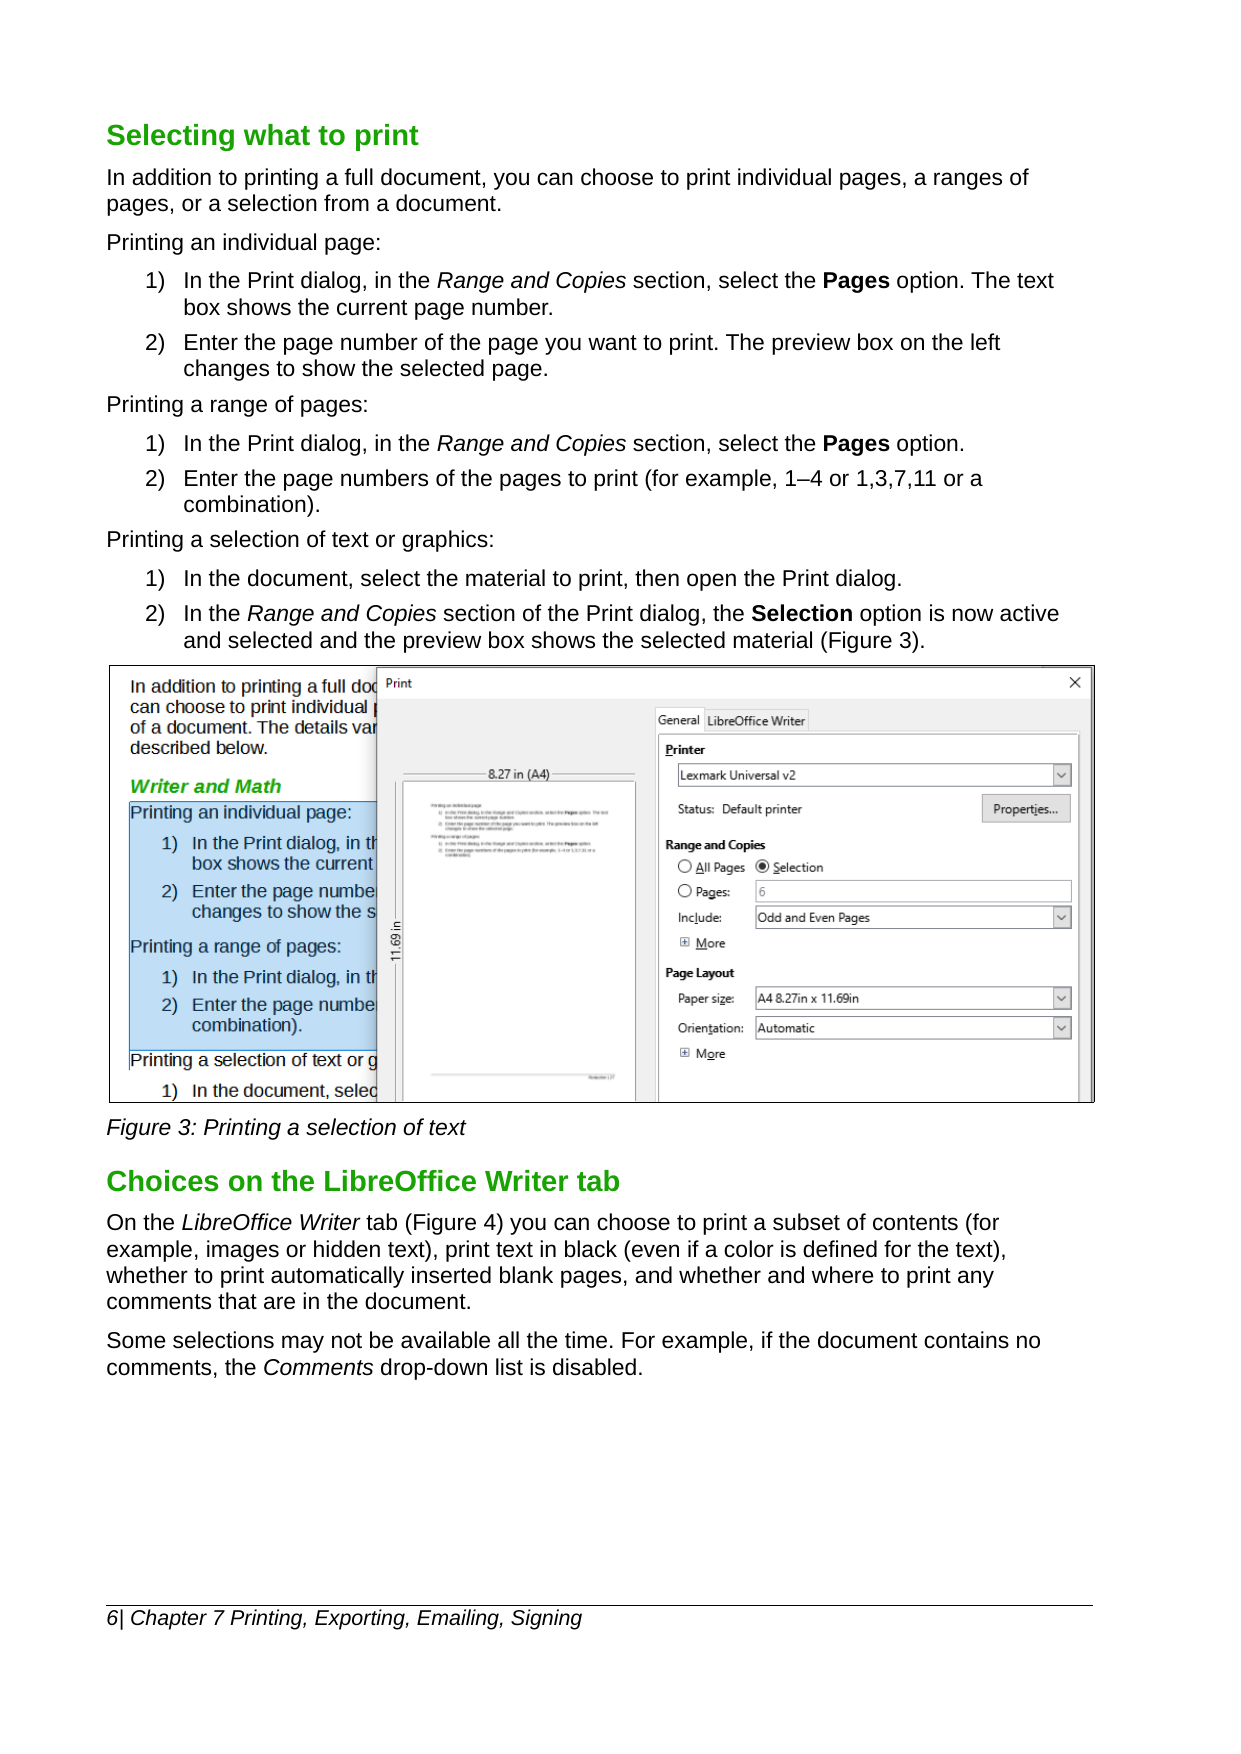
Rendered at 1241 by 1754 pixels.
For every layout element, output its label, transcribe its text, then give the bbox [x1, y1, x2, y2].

subtitle Choices on the LibreOffice Writer tab [106, 1164, 1093, 1197]
text Some selections may not be available all the time. For example, if the document contains no comments, the Comments drop-down list is disabled. [106, 1327, 1093, 1380]
text In addition to printing a full document, you can choose to print individual pages, a ranges of pages, or a selection from a document. [106, 163, 1093, 216]
list Printing an individual page: [106, 229, 1093, 255]
list Enter the page numbers of the pages to print (for example, 1–4 or 1,3,7,11 or a combination). [165, 465, 1093, 517]
list In the Print dialog, in the Range and Copies section, select the Pages option. [165, 429, 1093, 456]
list In the Print dialog, in the Range and Copies section, select the Pages option. The text box shows the current page number. [165, 267, 1093, 320]
list Enter the page number of the page you want to print. The preview box on the left changes to show the selected page. [165, 329, 1093, 382]
list In the document, select the material to print, then open the Print dialog. [165, 565, 1093, 591]
text On the LibreOffice Writer tab (Figure 4) you can choose to print a subset of contents (for example, images or hidden text), print text in black (even if a color is defined for the text), whether to print automatically inserted blank pages, and whether and where to print any comments that are in the document. [106, 1209, 1093, 1315]
list Printing a range of pages: [106, 391, 1093, 417]
text Figure 3: Printing a selection of text [106, 1114, 1097, 1140]
picture [110, 666, 1094, 1102]
list In the Range and Copies section of the Print dialog, the Selection option is now active and selected and the preview box shows the selected material (Figure 3). [165, 600, 1093, 653]
list Printing a selection of text or graphics: [106, 526, 1093, 553]
subtitle Selecting what to print [106, 118, 1093, 152]
